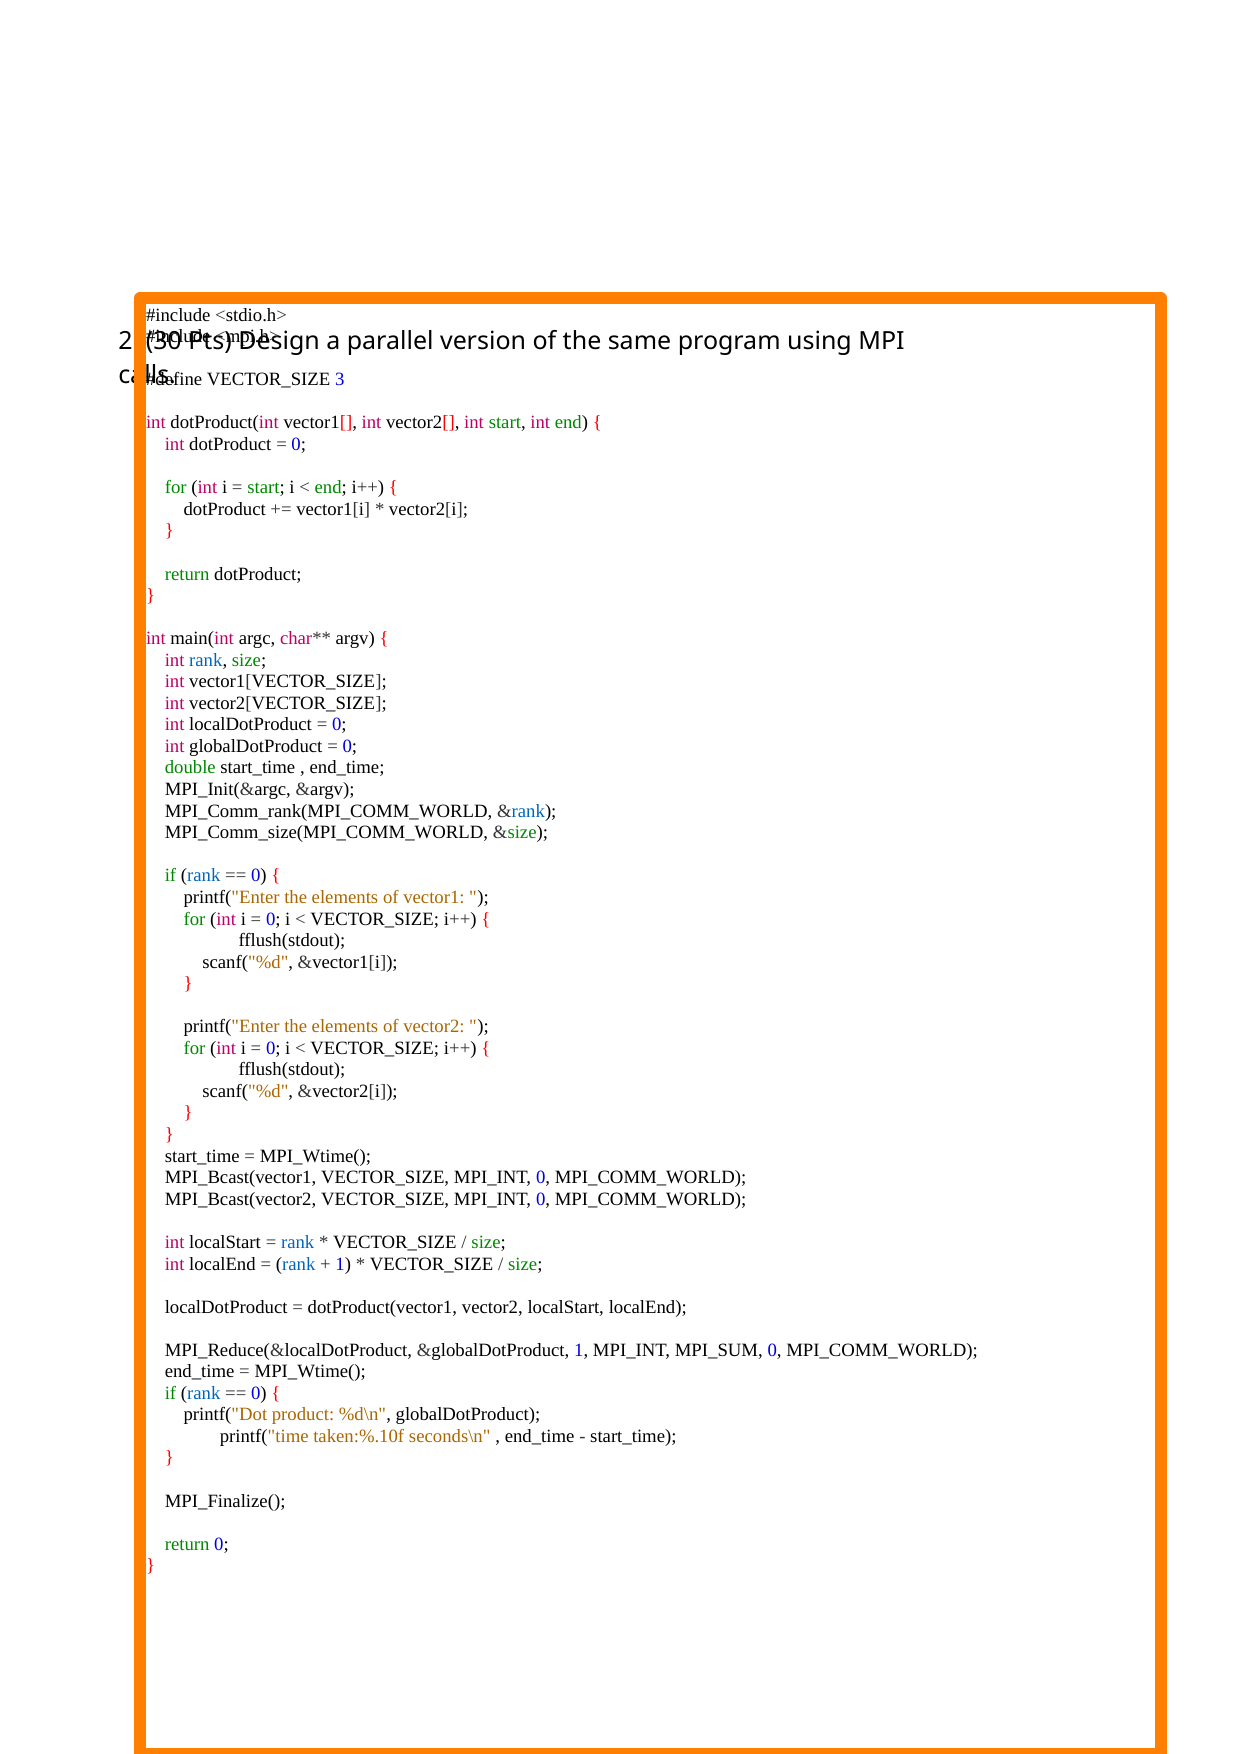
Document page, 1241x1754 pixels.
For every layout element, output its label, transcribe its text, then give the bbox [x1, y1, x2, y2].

text 2. (30 Pts) Design a parallel version of the same program using MPI [146, 322, 1122, 357]
text calls. [118, 357, 134, 391]
text calls. [146, 357, 1122, 391]
